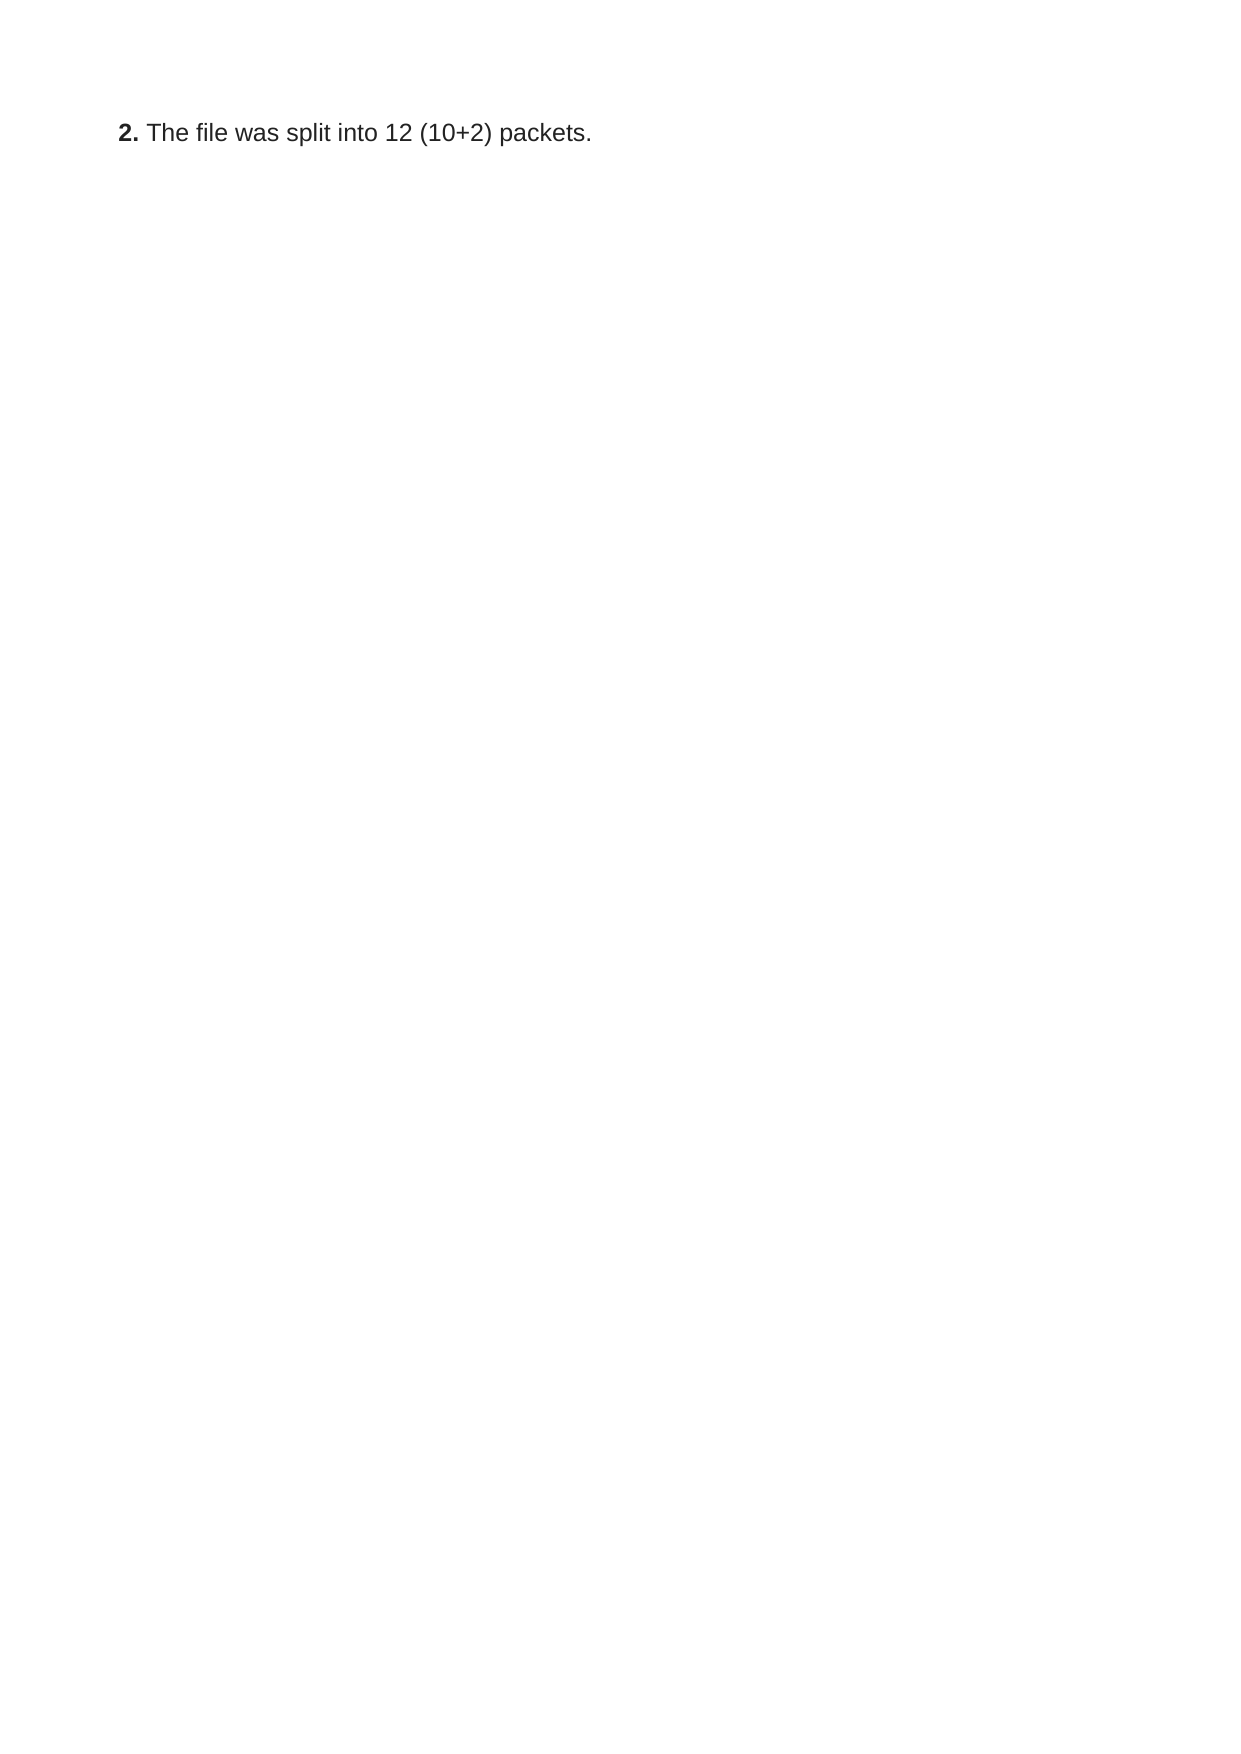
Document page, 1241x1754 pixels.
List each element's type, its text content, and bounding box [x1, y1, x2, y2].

text 2. The file was split into 12 (10+2) packets. [118, 118, 1122, 147]
